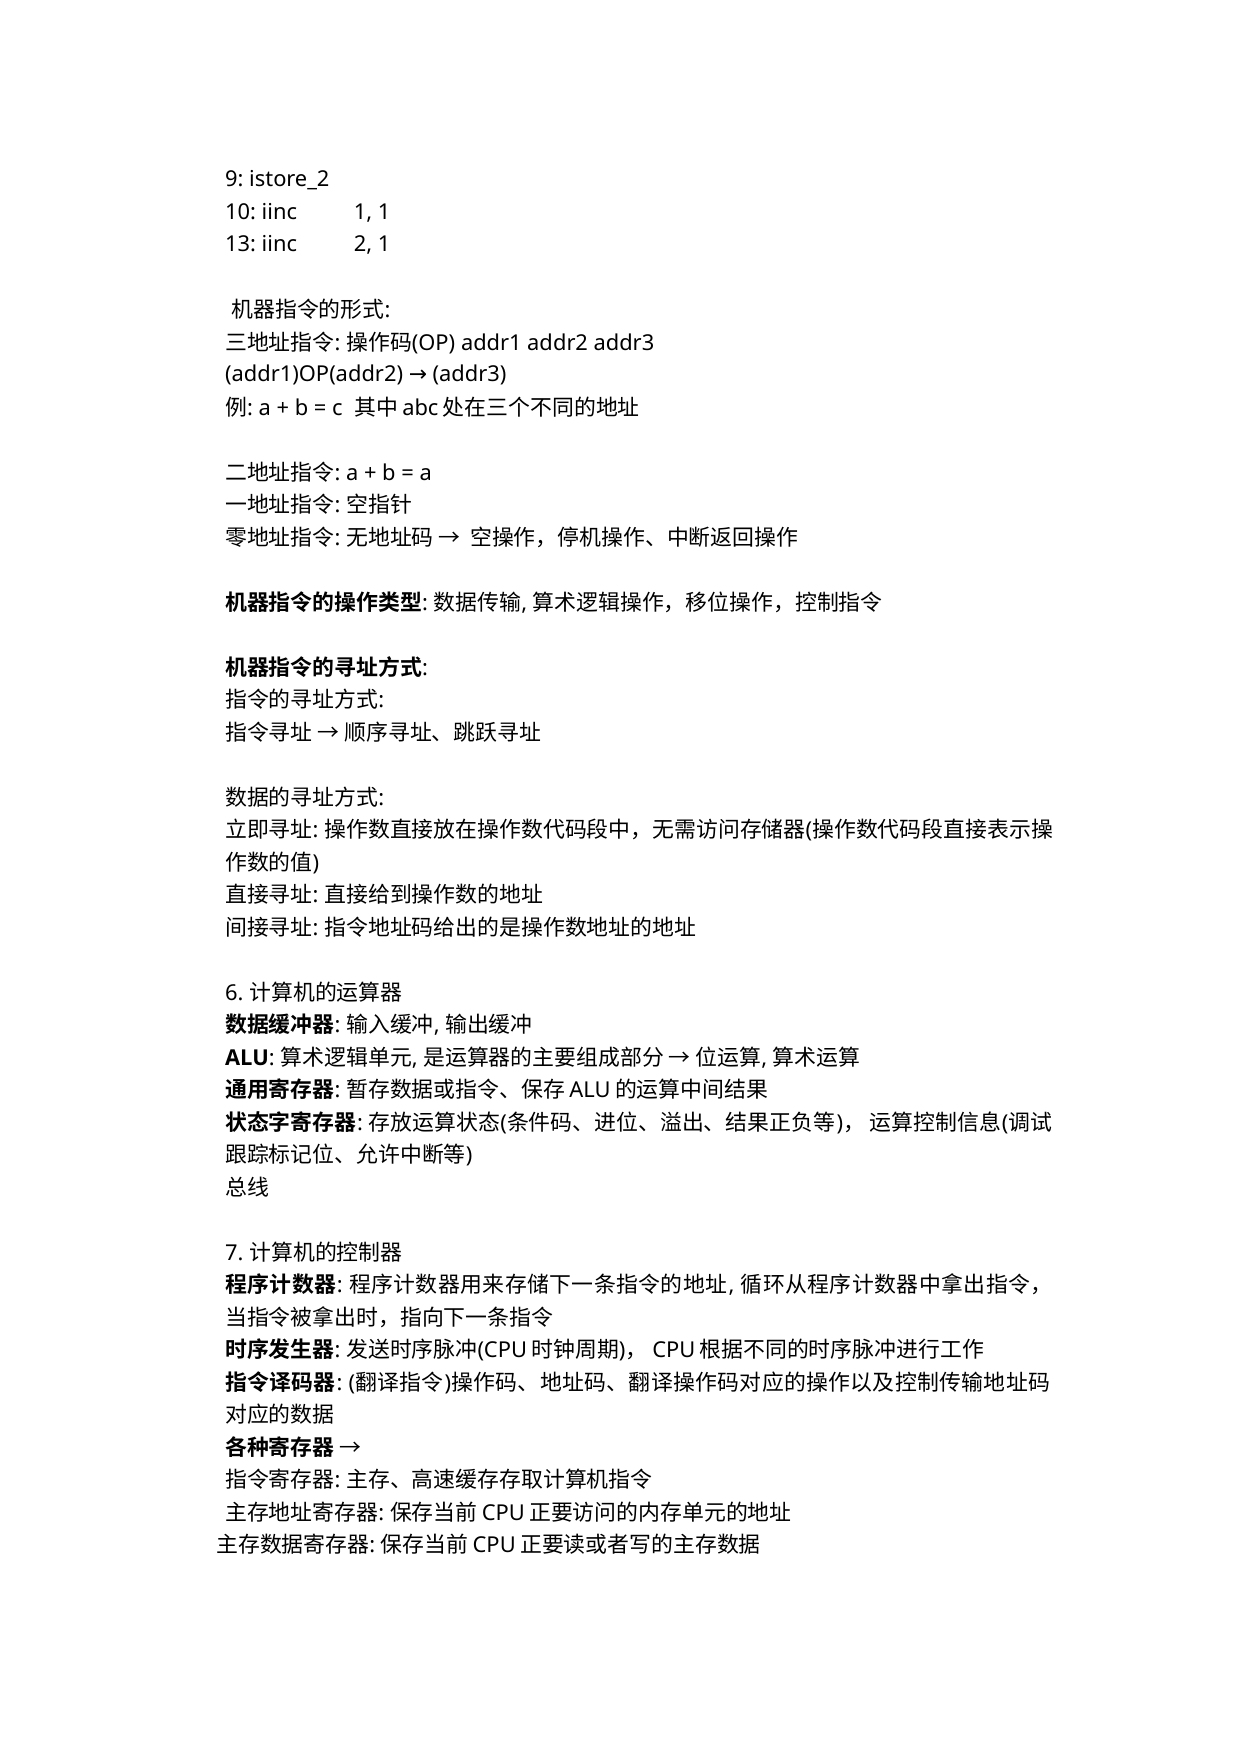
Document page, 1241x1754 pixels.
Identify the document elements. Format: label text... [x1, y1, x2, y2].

list 13: iinc 2, 1 [225, 227, 1053, 259]
list 主存数据寄存器: 保存当前CPU正要读或者写的主存数据 [187, 1527, 1053, 1559]
list 主存地址寄存器: 保存当前CPU正要访问的内存单元的地址 [225, 1494, 1053, 1527]
list 6. 计算机的运算器 [225, 974, 1053, 1007]
list 通用寄存器: 暂存数据或指令、保存ALU的运算中间结果 [225, 1072, 1053, 1104]
list 7. 计算机的控制器 [225, 1234, 1053, 1267]
list 状态字寄存器: 存放运算状态(条件码、进位、溢出、结果正负等)， 运算控制信息(调试跟踪标记位、允许中断等) [225, 1104, 1053, 1169]
list 指令的寻址方式: [225, 682, 1053, 714]
list 零地址指令: 无地址码 → 空操作，停机操作、中断返回操作 [225, 519, 1053, 552]
list 三地址指令: 操作码(OP) addr1 addr2 addr3 [225, 324, 1053, 357]
list 指令寄存器: 主存、高速缓存存取计算机指令 [225, 1462, 1053, 1494]
list 间接寻址: 指令地址码给出的是操作数地址的地址 [225, 909, 1053, 942]
list 机器指令的形式: [187, 292, 1053, 324]
list 各种寄存器 → [225, 1429, 1053, 1462]
list 指令寻址 → 顺序寻址、跳跃寻址 [225, 714, 1053, 747]
list (addr1)OP(addr2) → (addr3) [225, 357, 1053, 389]
list 时序发生器: 发送时序脉冲(CPU时钟周期)， CPU根据不同的时序脉冲进行工作 [225, 1332, 1053, 1364]
list 二地址指令: a + b = a [225, 454, 1053, 487]
list 立即寻址: 操作数直接放在操作数代码段中，无需访问存储器(操作数代码段直接表示操作数的值) [225, 812, 1053, 877]
list 数据的寻址方式: [225, 779, 1053, 812]
list 机器指令的寻址方式: [225, 649, 1053, 682]
list 机器指令的操作类型: 数据传输, 算术逻辑操作，移位操作，控制指令 [225, 584, 1053, 617]
list 直接寻址: 直接给到操作数的地址 [225, 877, 1053, 909]
list 一地址指令: 空指针 [225, 487, 1053, 519]
list 程序计数器: 程序计数器用来存储下一条指令的地址, 循环从程序计数器中拿出指令，当指令被拿出时，指向下一条指令 [225, 1267, 1053, 1332]
list 指令译码器: (翻译指令)操作码、地址码、翻译操作码对应的操作以及控制传输地址码对应的数据 [225, 1364, 1053, 1429]
list 9: istore_2 [225, 162, 1053, 194]
list 10: iinc 1, 1 [225, 194, 1053, 227]
list 数据缓冲器: 输入缓冲, 输出缓冲 [225, 1007, 1053, 1039]
list 总线 [225, 1169, 1053, 1202]
list 例: a + b = c 其中abc处在三个不同的地址 [225, 389, 1053, 422]
list ALU: 算术逻辑单元, 是运算器的主要组成部分 → 位运算, 算术运算 [225, 1039, 1053, 1072]
